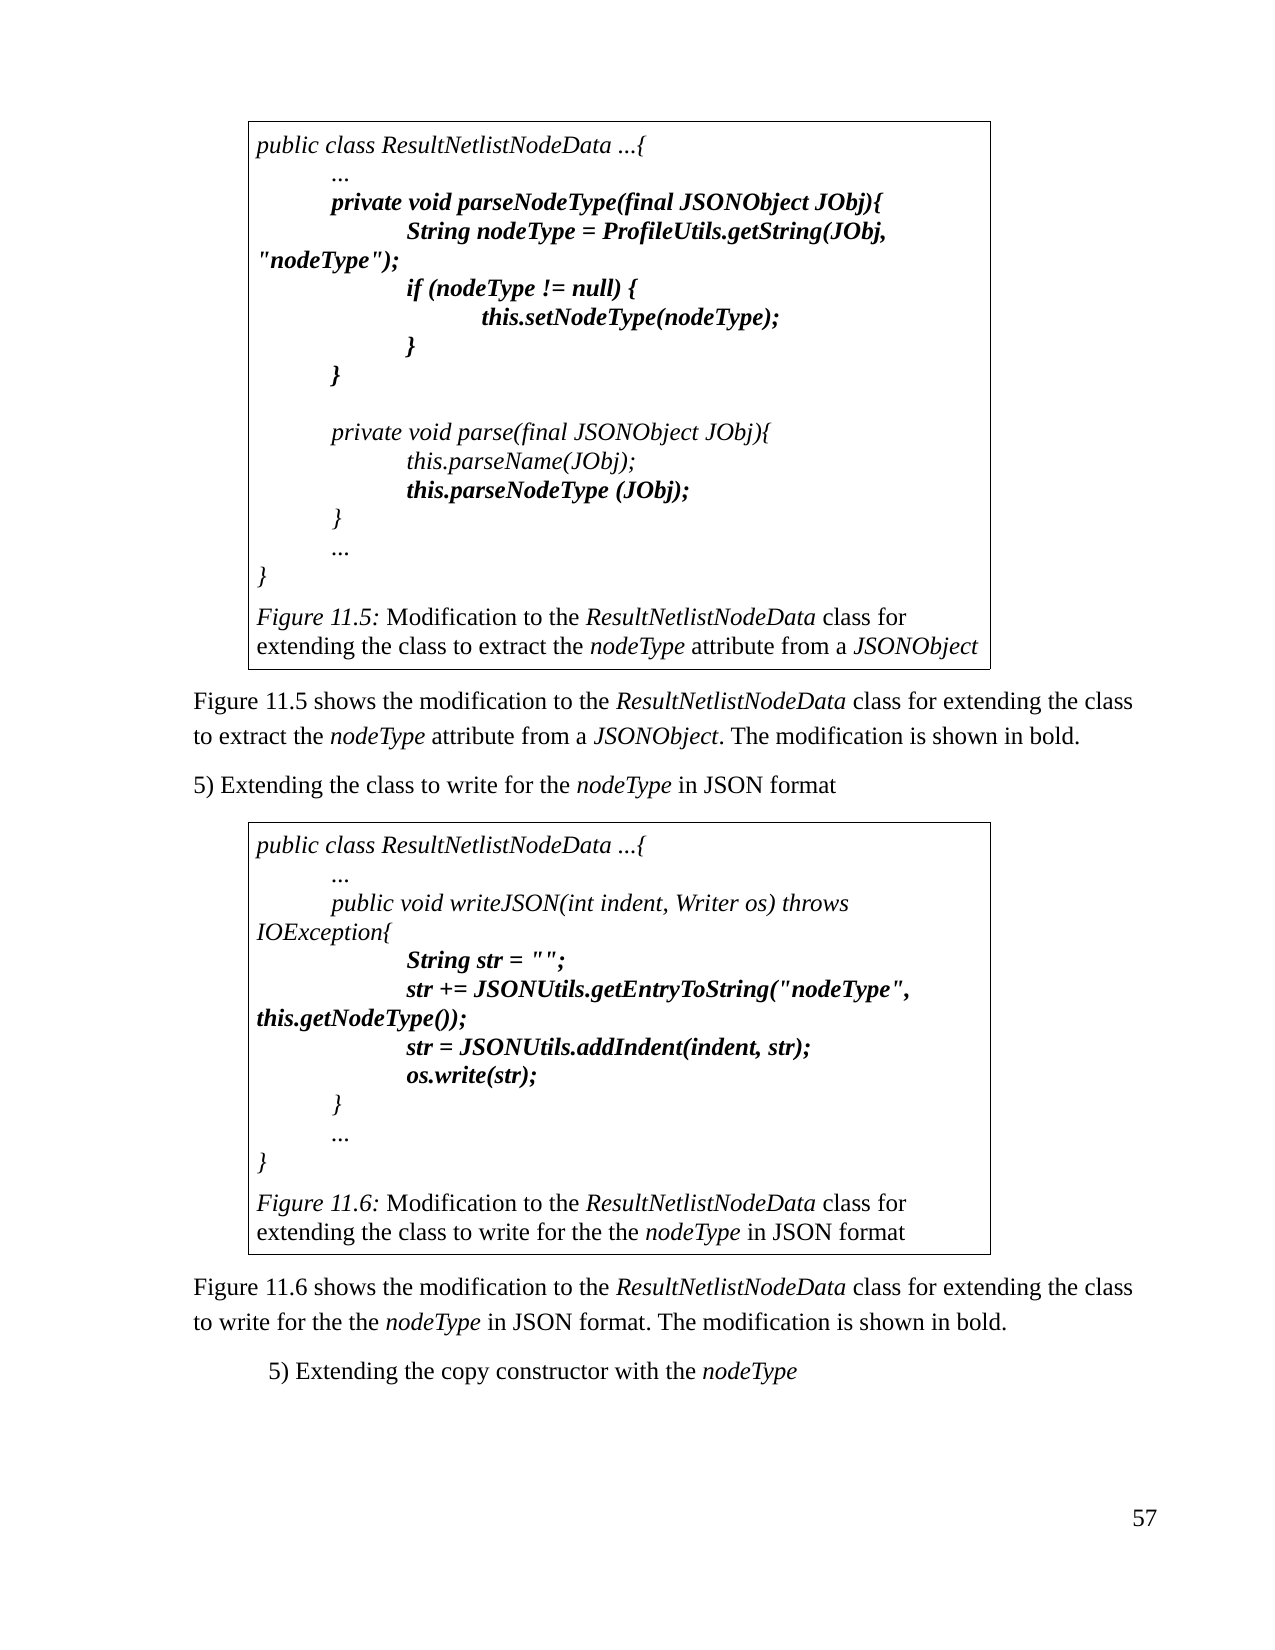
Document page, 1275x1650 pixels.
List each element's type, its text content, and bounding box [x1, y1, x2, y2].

text } [256, 503, 981, 532]
text } [256, 331, 981, 360]
text Figure 11.6 shows the modification to the ResultNetlistNodeData class for extending the class to write for the the nodeType in JSON format. The modification is shown in bold. [193, 819, 1157, 1335]
text 5) Extending the class to write for the nodeType in JSON format [118, 770, 1157, 799]
text ... [256, 1118, 981, 1147]
text this.parseNodeType (JObj); [256, 475, 981, 503]
text String nodeType = ProfileUtils.getString(JObj, "nodeType"); [256, 216, 981, 273]
text } [256, 561, 981, 590]
text str += JSONUtils.getEntryToString("nodeType", this.getNodeType()); [256, 974, 981, 1032]
text } [256, 1089, 981, 1118]
text ... [256, 859, 981, 888]
text Figure 11.5: Modification to the ResultNetlistNodeData class for extending the class to extract the nodeType attribute from a JSONObject [256, 602, 981, 660]
text this.setNodeType(nodeType); [256, 302, 981, 331]
text String str = ""; [256, 946, 981, 974]
text this.parseName(JObj); [256, 446, 981, 475]
text 5) Extending the copy constructor with the nodeType [193, 1356, 1157, 1384]
text str = JSONUtils.addIndent(indent, str); [256, 1032, 981, 1061]
text public void writeJSON(int indent, Writer os) throws IOException{ [256, 888, 981, 946]
text ... [256, 158, 981, 187]
text Figure 11.6: Modification to the ResultNetlistNodeData class for extending the class to write for the the nodeType in JSON format [256, 1188, 981, 1246]
text os.write(str); [256, 1061, 981, 1089]
text if (nodeType != null) { [256, 273, 981, 302]
text ... [256, 532, 981, 561]
text private void parseNodeType(final JSONObject JObj){ [256, 187, 981, 216]
text public class ResultNetlistNodeData ...{ [256, 130, 981, 158]
text } [256, 1147, 981, 1176]
text private void parse(final JSONObject JObj){ [256, 417, 981, 446]
text Figure 11.5 shows the modification to the ResultNetlistNodeData class for extending the class to extract the nodeType attribute from a JSONObject. The modification is shown in bold. [193, 118, 1157, 749]
text public class ResultNetlistNodeData ...{ [256, 831, 981, 859]
text } [256, 360, 981, 388]
